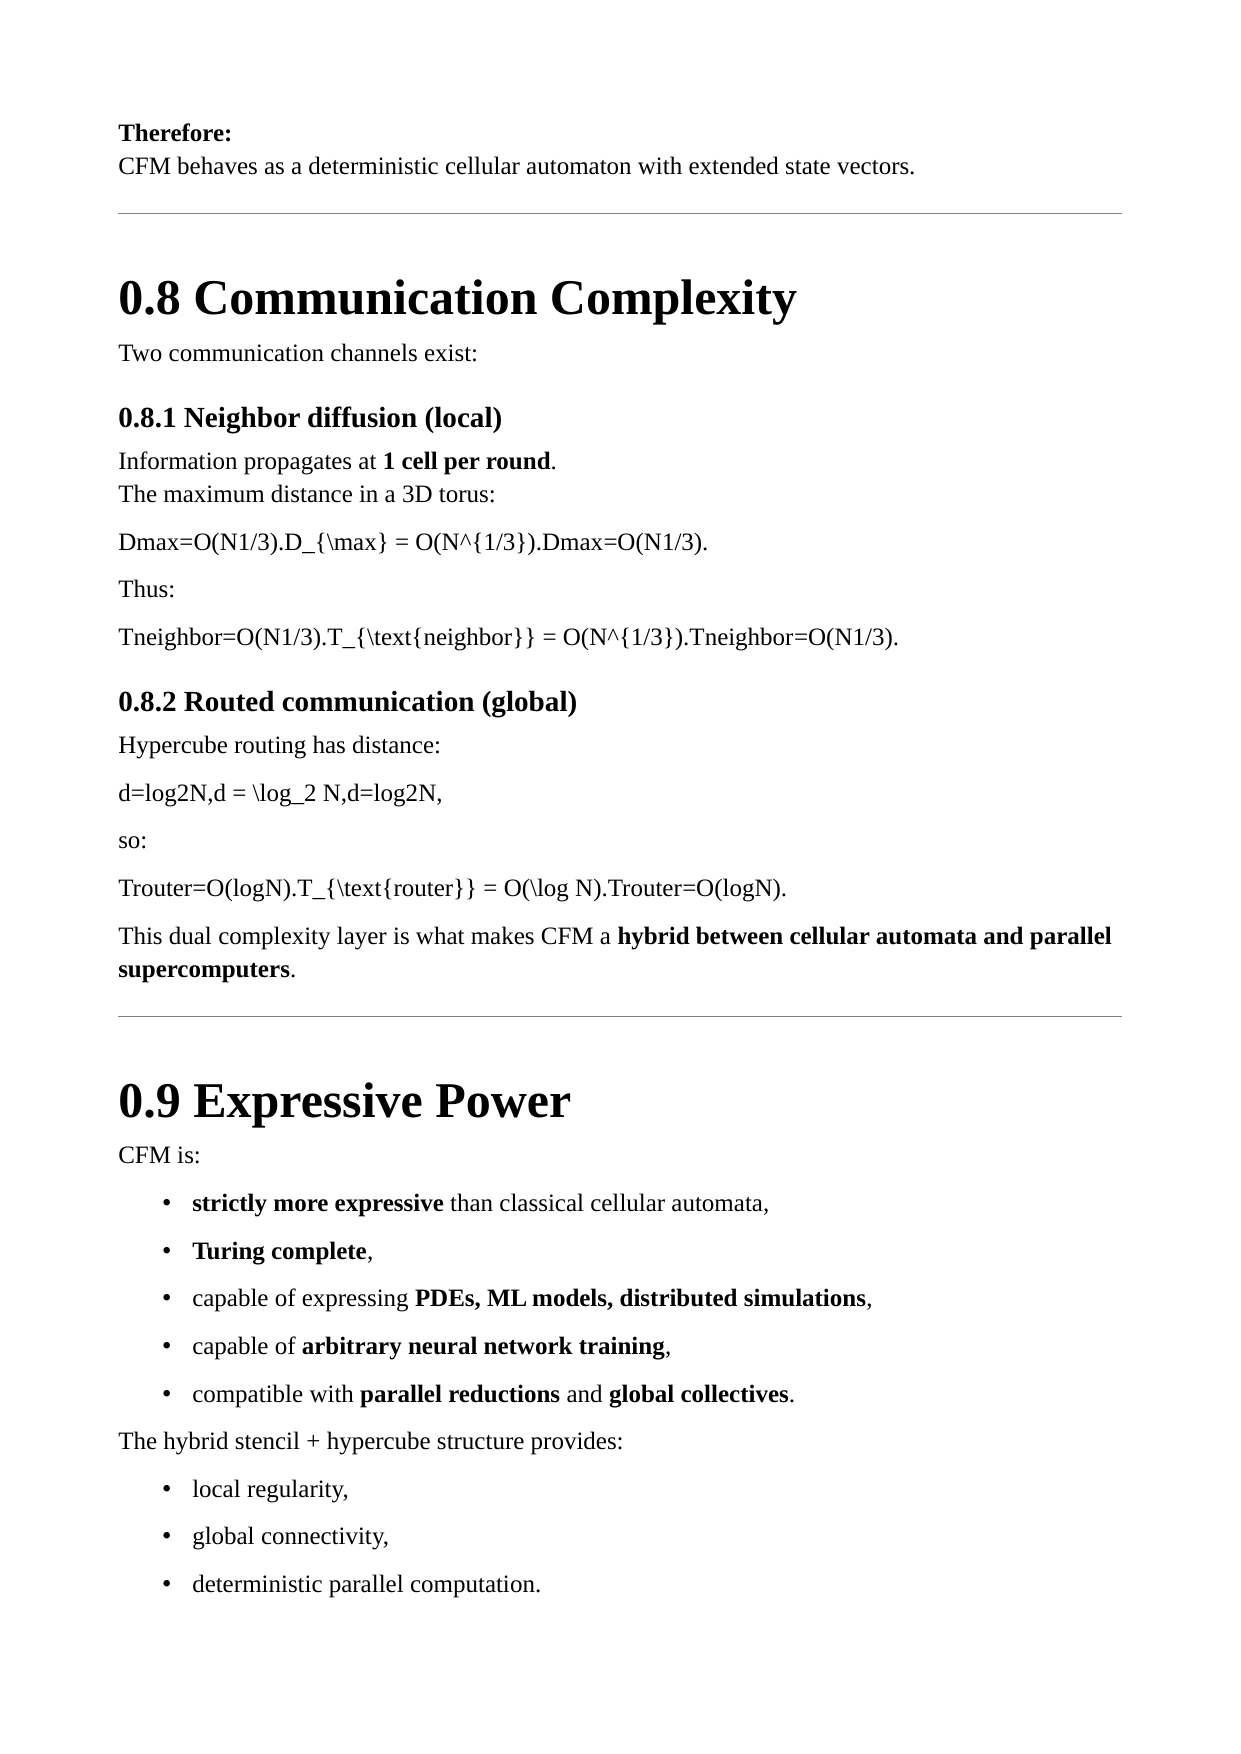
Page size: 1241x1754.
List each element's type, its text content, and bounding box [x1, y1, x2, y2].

subtitle 0.8.2 Routed communication (global) [118, 684, 1122, 718]
text Two communication channels exist: [118, 338, 1122, 367]
text Tneighbor=O(N1/3).T_{\text{neighbor}} = O(N^{1/3}).Tneighbor​=O(N1/3). [118, 622, 1122, 651]
list local regularity, [162, 1474, 1122, 1503]
text Thus: [118, 574, 1122, 603]
text This dual complexity layer is what makes CFM a hybrid between cellular automata and parallel supercomputers. [118, 921, 1122, 982]
text Hypercube routing has distance: [118, 730, 1122, 759]
list compatible with parallel reductions and global collectives. [162, 1379, 1122, 1407]
text so: [118, 826, 1122, 854]
subtitle 0.8.1 Neighbor diffusion (local) [118, 400, 1122, 434]
text Dmax⁡=O(N1/3).D_{\max} = O(N^{1/3}).Dmax​=O(N1/3). [118, 527, 1122, 556]
list Turing complete, [162, 1236, 1122, 1264]
text CFM is: [118, 1141, 1122, 1169]
text The hybrid stencil + hypercube structure provides: [118, 1426, 1122, 1455]
text Trouter=O(log⁡N).T_{\text{router}} = O(\log N).Trouter​=O(logN). [118, 873, 1122, 902]
text d=log⁡2N,d = \log_2 N,d=log2​N, [118, 778, 1122, 807]
subtitle 0.9 Expressive Power [118, 1071, 1122, 1128]
text Therefore: CFM behaves as a deterministic cellular automaton with extended state vectors. [118, 118, 1122, 180]
list capable of expressing PDEs, ML models, distributed simulations, [162, 1283, 1122, 1312]
list capable of arbitrary neural network training, [162, 1331, 1122, 1360]
list deterministic parallel computation. [162, 1569, 1122, 1598]
text Information propagates at 1 cell per round. The maximum distance in a 3D torus: [118, 446, 1122, 508]
list global connectivity, [162, 1521, 1122, 1550]
subtitle 0.8 Communication Complexity [118, 268, 1122, 326]
list strictly more expressive than classical cellular automata, [162, 1188, 1122, 1217]
